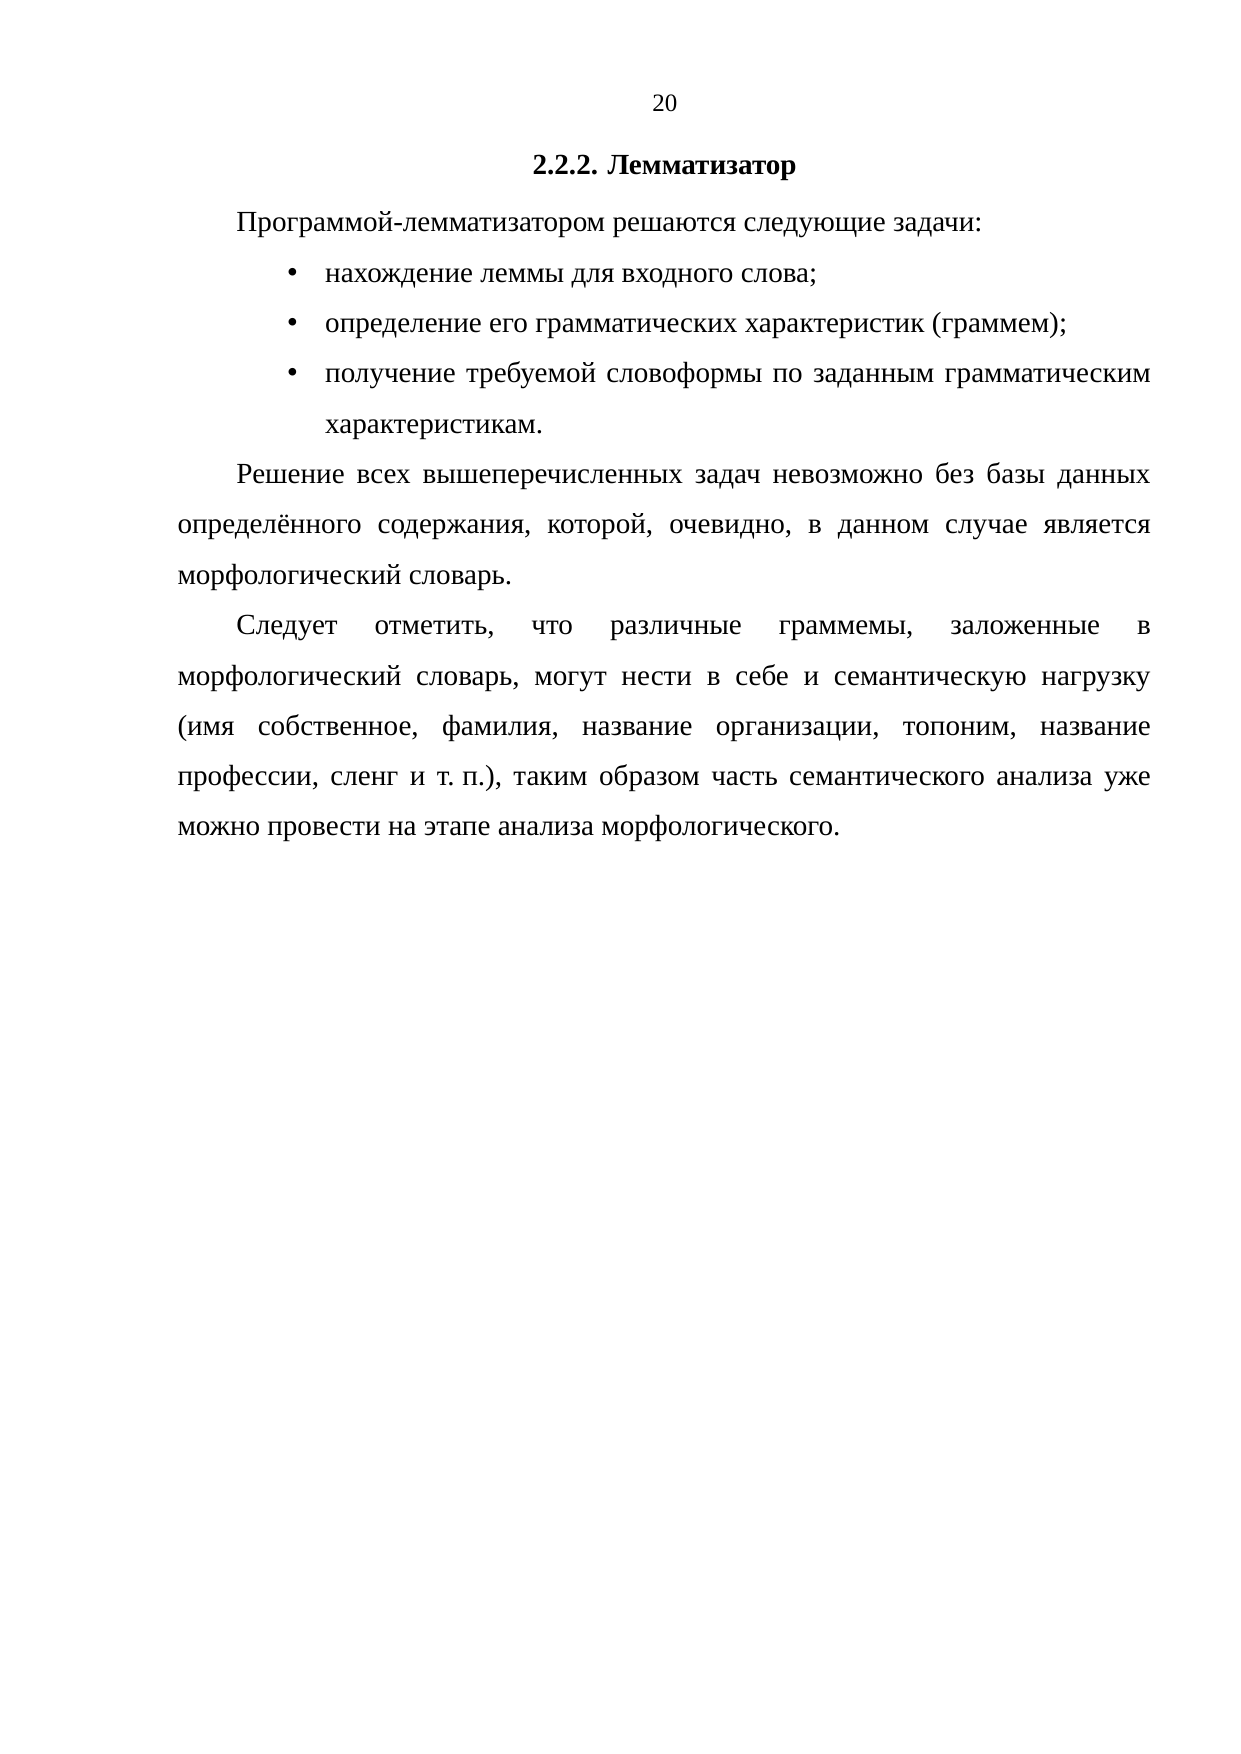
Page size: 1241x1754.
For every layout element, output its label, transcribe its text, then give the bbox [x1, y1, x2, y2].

list нахождение леммы для входного слова; [287, 255, 1152, 288]
list определение его грамматических характеристик (граммем); [287, 305, 1152, 339]
text Следует отметить, что различные граммемы, заложенные в морфологический словарь, могут нести в себе и семантическую нагрузку (имя собственное, фамилия, название организации, топоним, название профессии, сленг и т. п.), таким образом часть семантического анализа уже можно провести на этапе анализа морфологического. [177, 607, 1152, 842]
list получение требуемой словоформы по заданным грамматическим характеристикам. [287, 356, 1152, 439]
text Решение всех вышеперечисленных задач невозможно без базы данных определённого содержания, которой, очевидно, в данном случае является морфологический словарь. [177, 456, 1152, 591]
text Программой-лемматизатором решаются следующие задачи: [177, 204, 1152, 238]
subtitle Лемматизатор [177, 147, 1152, 180]
